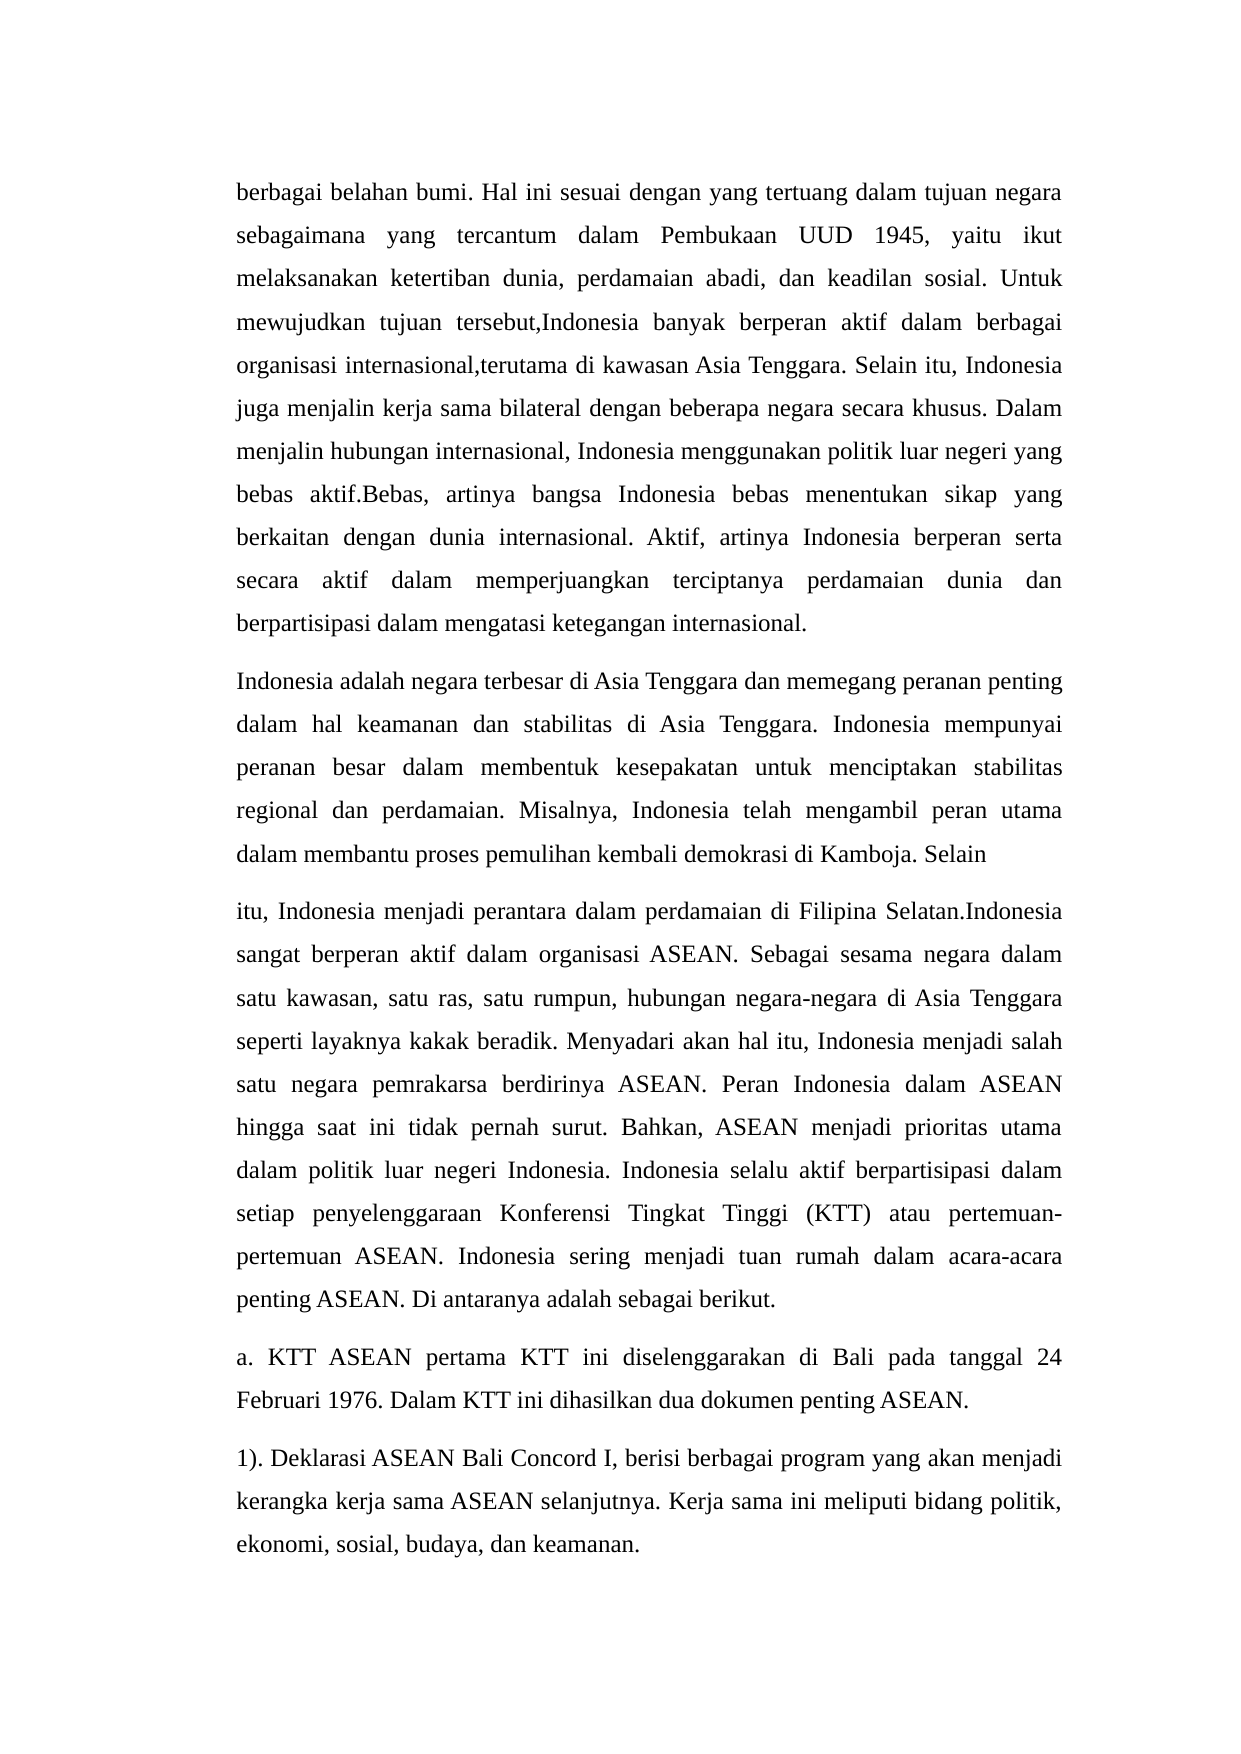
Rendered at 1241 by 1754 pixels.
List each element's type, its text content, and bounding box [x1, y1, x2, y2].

text 1). Deklarasi ASEAN Bali Concord I, berisi berbagai program yang akan menjadi kerangka kerja sama ASEAN selanjutnya. Kerja sama ini meliputi bidang politik, ekonomi, sosial, budaya, dan keamanan. [236, 1443, 1063, 1558]
text berbagai belahan bumi. Hal ini sesuai dengan yang tertuang dalam tujuan negara sebagaimana yang tercantum dalam Pembukaan UUD 1945, yaitu ikut melaksanakan ketertiban dunia, perdamaian abadi, dan keadilan sosial. Untuk mewujudkan tujuan tersebut,Indonesia banyak berperan aktif dalam berbagai organisasi internasional,terutama di kawasan Asia Tenggara. Selain itu, Indonesia juga menjalin kerja sama bilateral dengan beberapa negara secara khusus. Dalam menjalin hubungan internasional, Indonesia menggunakan politik luar negeri yang bebas aktif.Bebas, artinya bangsa Indonesia bebas menentukan sikap yang berkaitan dengan dunia internasional. Aktif, artinya Indonesia berperan serta secara aktif dalam memperjuangkan terciptanya perdamaian dunia dan berpartisipasi dalam mengatasi ketegangan internasional. [236, 177, 1063, 637]
text a. KTT ASEAN pertama KTT ini diselenggarakan di Bali pada tanggal 24 Februari 1976. Dalam KTT ini dihasilkan dua dokumen penting ASEAN. [236, 1342, 1063, 1414]
text itu, Indonesia menjadi perantara dalam perdamaian di Filipina Selatan.Indonesia sangat berperan aktif dalam organisasi ASEAN. Sebagai sesama negara dalam satu kawasan, satu ras, satu rumpun, hubungan negara-negara di Asia Tenggara seperti layaknya kakak beradik. Menyadari akan hal itu, Indonesia menjadi salah satu negara pemrakarsa berdirinya ASEAN. Peran Indonesia dalam ASEAN hingga saat ini tidak pernah surut. Bahkan, ASEAN menjadi prioritas utama dalam politik luar negeri Indonesia. Indonesia selalu aktif berpartisipasi dalam setiap penyelenggaraan Konferensi Tingkat Tinggi (KTT) atau pertemuan-pertemuan ASEAN. Indonesia sering menjadi tuan rumah dalam acara-acara penting ASEAN. Di antaranya adalah sebagai berikut. [236, 896, 1063, 1313]
text Indonesia adalah negara terbesar di Asia Tenggara dan memegang peranan penting dalam hal keamanan dan stabilitas di Asia Tenggara. Indonesia mempunyai peranan besar dalam membentuk kesepakatan untuk menciptakan stabilitas regional dan perdamaian. Misalnya, Indonesia telah mengambil peran utama dalam membantu proses pemulihan kembali demokrasi di Kamboja. Selain [236, 666, 1063, 867]
